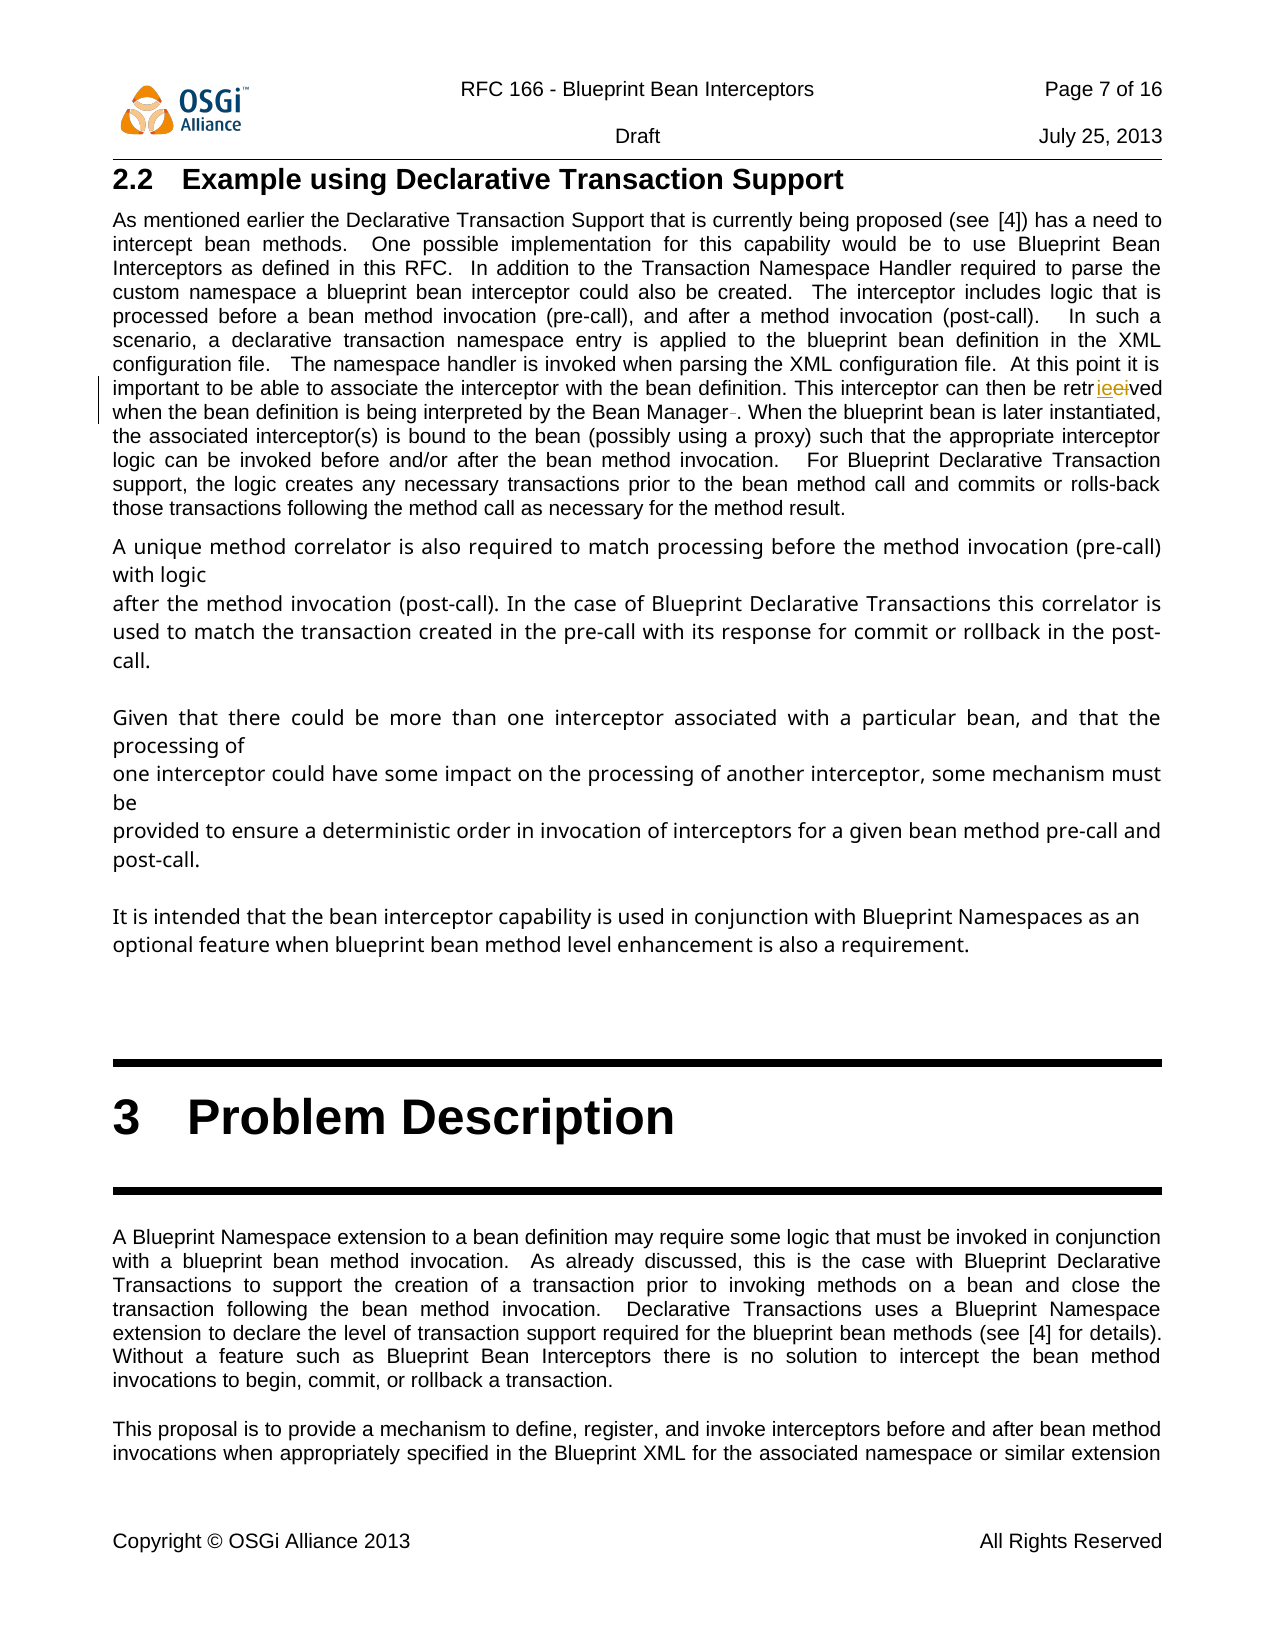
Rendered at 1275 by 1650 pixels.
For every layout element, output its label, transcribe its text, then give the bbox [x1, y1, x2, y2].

text Given that there could be more than one interceptor associated with a particular bean, and that the processing of [112, 703, 1162, 759]
picture [113, 78, 257, 142]
text provided to ensure a deterministic order in invocation of interceptors for a given bean method pre-call and post-call. [112, 816, 1162, 873]
text A unique method correlator is also required to match processing before the method invocation (pre-call) with logic [112, 532, 1162, 589]
text one interceptor could have some impact on the processing of another interceptor, some mechanism must be [112, 759, 1162, 816]
text after the method invocation (post-call). In the case of Blueprint Declarative Transactions this correlator is used to match the transaction created in the pre-call with its response for commit or rollback in the post-call. [112, 589, 1162, 674]
text As mentioned earlier the Declarative Transaction Support that is currently being proposed (see [4].) has a need to intercept bean methods. One possible implementation for this capability would be to use Blueprint Bean Interceptors as defined in this RFC. In addition to the Transaction Namespace Handler required to parse the custom namespace a blueprint bean interceptor could also be created. The interceptor includes logic that is processed before a bean method invocation (pre-call), and after a method invocation (post-call). In such a scenario, a declarative transaction namespace entry is applied to the blueprint bean definition in the XML configuration file. The namespace handler is invoked when parsing the XML configuration file. At this point it is important to be able to associate the interceptor with the bean definition. This interceptor can then be retrieved when the bean definition is being interpreted by the Bean Manager. When the blueprint bean is later instantiated, the associated interceptor(s) is bound to the bean (possibly using a proxy) such that the appropriate interceptor logic can be invoked before and/or after the bean method invocation. For Blueprint Declarative Transaction support, the logic creates any necessary transactions prior to the bean method call and commits or rolls-back those transactions following the method call as necessary for the method result. [112, 208, 1162, 519]
text optional feature when blueprint bean method level enhancement is also a requirement. [112, 930, 1162, 959]
text It is intended that the bean interceptor capability is used in conjunction with Blueprint Namespaces as an [112, 902, 1162, 930]
subtitle Example using Declarative Transaction Support [112, 160, 1162, 196]
text A Blueprint Namespace extension to a bean definition may require some logic that must be invoked in conjunction with a blueprint bean method invocation. As already discussed, this is the case with Blueprint Declarative Transactions to support the creation of a transaction prior to invoking methods on a bean and close the transaction following the bean method invocation. Declarative Transactions uses a Blueprint Namespace extension to declare the level of transaction support required for the blueprint bean methods (see [4]. for details). Without a feature such as Blueprint Bean Interceptors there is no solution to intercept the bean method invocations to begin, commit, or rollback a transaction. [112, 1224, 1162, 1392]
text This proposal is to provide a mechanism to define, register, and invoke interceptors before and after bean method invocations when appropriately specified in the Blueprint XML for the associated namespace or similar extension [112, 1417, 1162, 1465]
subtitle Problem Description [112, 1060, 1162, 1195]
